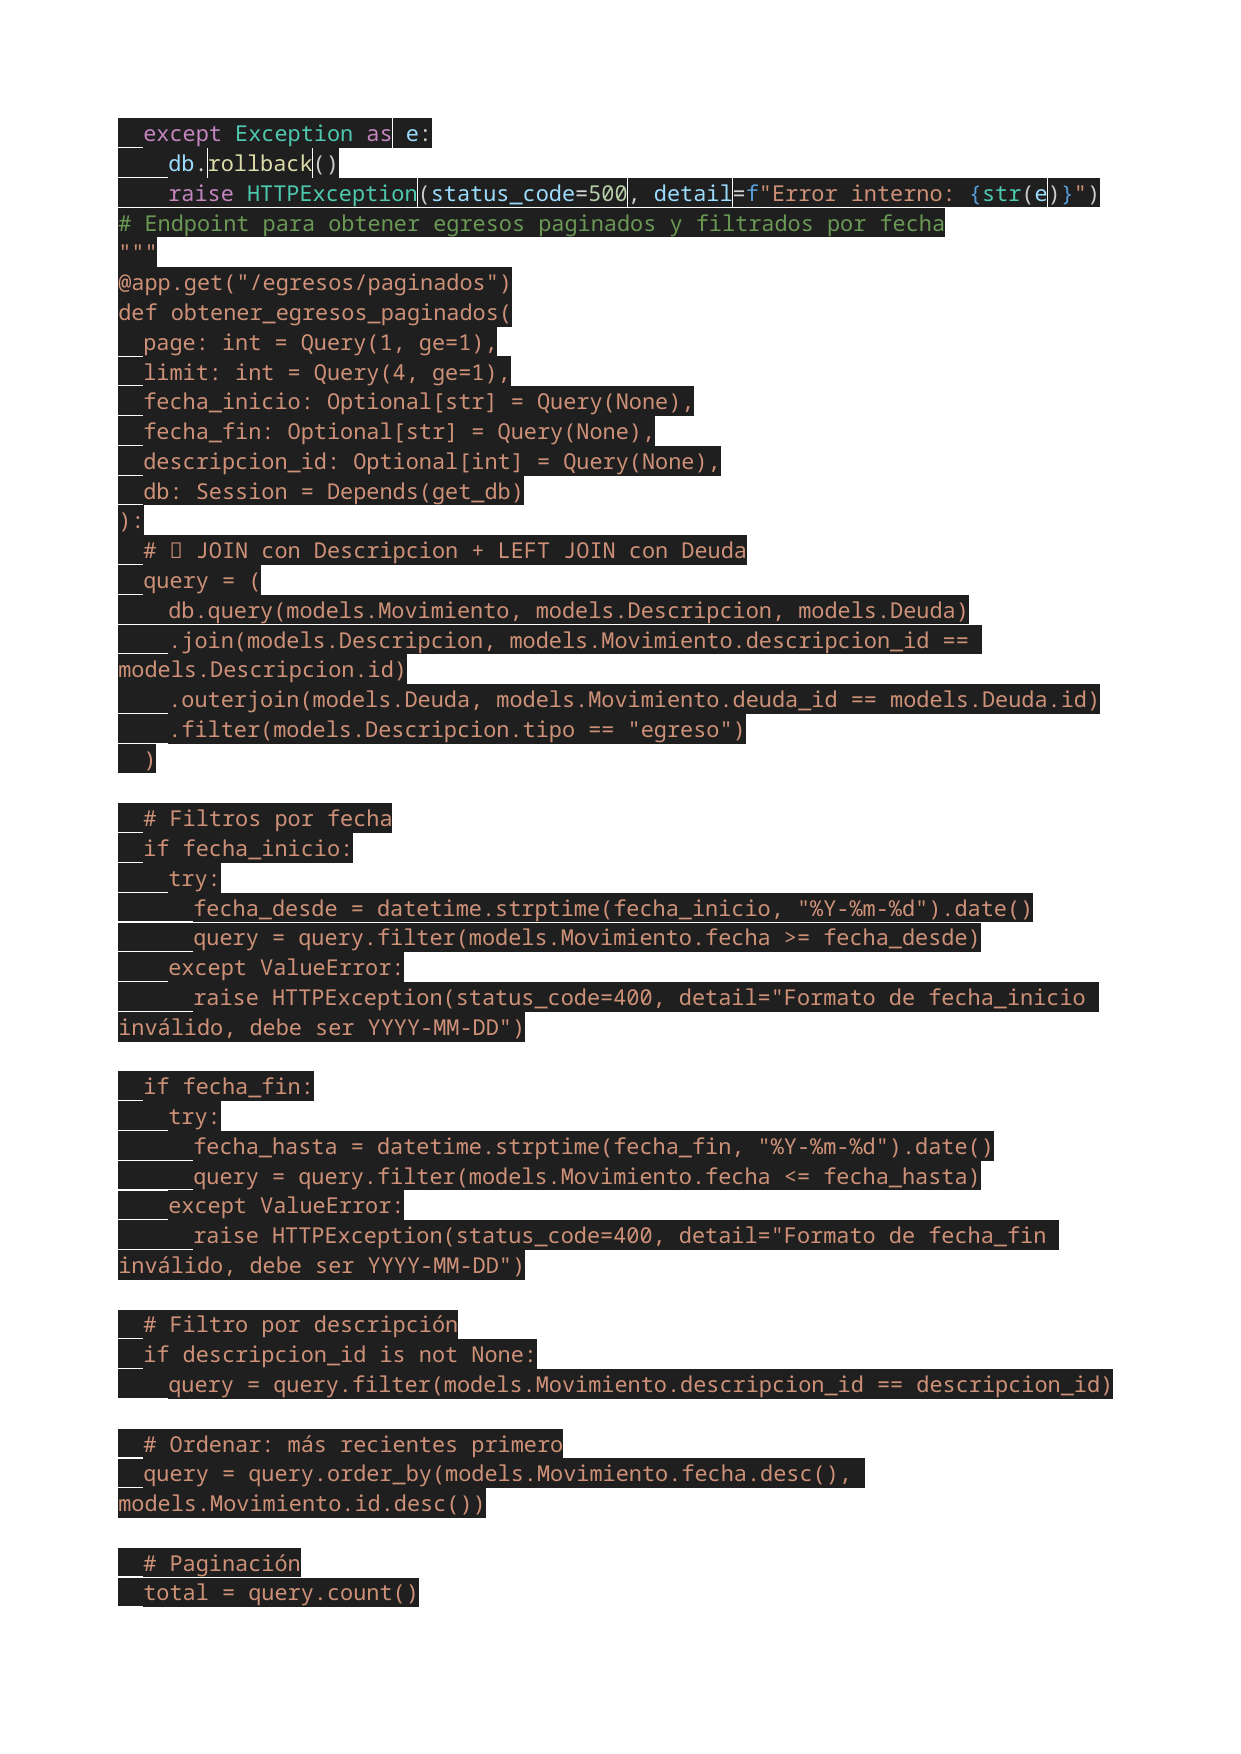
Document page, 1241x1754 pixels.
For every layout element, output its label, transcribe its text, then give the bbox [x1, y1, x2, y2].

text .join(models.Descripcion, models.Movimiento.descripcion_id == models.Descripcion.id) [118, 624, 1122, 684]
text page: int = Query(1, ge=1), [118, 327, 1122, 356]
text ) [118, 744, 1122, 773]
text # Filtros por fecha [118, 803, 1122, 833]
text limit: int = Query(4, ge=1), [118, 356, 1122, 386]
text if descripcion_id is not None: [118, 1339, 1122, 1369]
text @app.get("/egresos/paginados") [118, 267, 1122, 297]
text # Paginación [118, 1548, 1122, 1577]
text .filter(models.Descripcion.tipo == "egreso") [118, 714, 1122, 744]
text # Endpoint para obtener egresos paginados y filtrados por fecha [118, 207, 1122, 237]
text """ [118, 237, 1122, 267]
text query = ( [118, 565, 1122, 595]
text db: Session = Depends(get_db) [118, 476, 1122, 505]
text query = query.filter(models.Movimiento.fecha <= fecha_hasta) [118, 1161, 1122, 1190]
text db.query(models.Movimiento, models.Descripcion, models.Deuda) [118, 595, 1122, 624]
text def obtener_egresos_paginados( [118, 297, 1122, 327]
text if fecha_fin: [118, 1071, 1122, 1101]
text descripcion_id: Optional[int] = Query(None), [118, 446, 1122, 476]
text query = query.filter(models.Movimiento.fecha >= fecha_desde) [118, 922, 1122, 952]
text total = query.count() [118, 1577, 1122, 1607]
text except ValueError: [118, 1190, 1122, 1220]
text if fecha_inicio: [118, 833, 1122, 863]
text ): [118, 505, 1122, 535]
text # Filtro por descripción [118, 1309, 1122, 1339]
text raise HTTPException(status_code=400, detail="Formato de fecha_fin inválido, debe ser YYYY-MM-DD") [118, 1220, 1122, 1280]
text raise HTTPException(status_code=500, detail=f"Error interno: {str(e)}") [118, 178, 1122, 207]
text query = query.order_by(models.Movimiento.fecha.desc(), models.Movimiento.id.desc()) [118, 1458, 1122, 1518]
text fecha_inicio: Optional[str] = Query(None), [118, 386, 1122, 416]
text except ValueError: [118, 952, 1122, 982]
text try: [118, 1101, 1122, 1131]
text except Exception as e: [118, 118, 1122, 148]
text db.rollback() [118, 148, 1122, 178]
text fecha_fin: Optional[str] = Query(None), [118, 416, 1122, 446]
text fecha_desde = datetime.strptime(fecha_inicio, "%Y-%m-%d").date() [118, 893, 1122, 922]
text query = query.filter(models.Movimiento.descripcion_id == descripcion_id) [118, 1369, 1122, 1399]
text fecha_hasta = datetime.strptime(fecha_fin, "%Y-%m-%d").date() [118, 1131, 1122, 1161]
text raise HTTPException(status_code=400, detail="Formato de fecha_inicio inválido, debe ser YYYY-MM-DD") [118, 982, 1122, 1042]
text # Ordenar: más recientes primero [118, 1428, 1122, 1458]
text .outerjoin(models.Deuda, models.Movimiento.deuda_id == models.Deuda.id) [118, 684, 1122, 714]
text try: [118, 863, 1122, 893]
text # ✅ JOIN con Descripcion + LEFT JOIN con Deuda [118, 535, 1122, 565]
